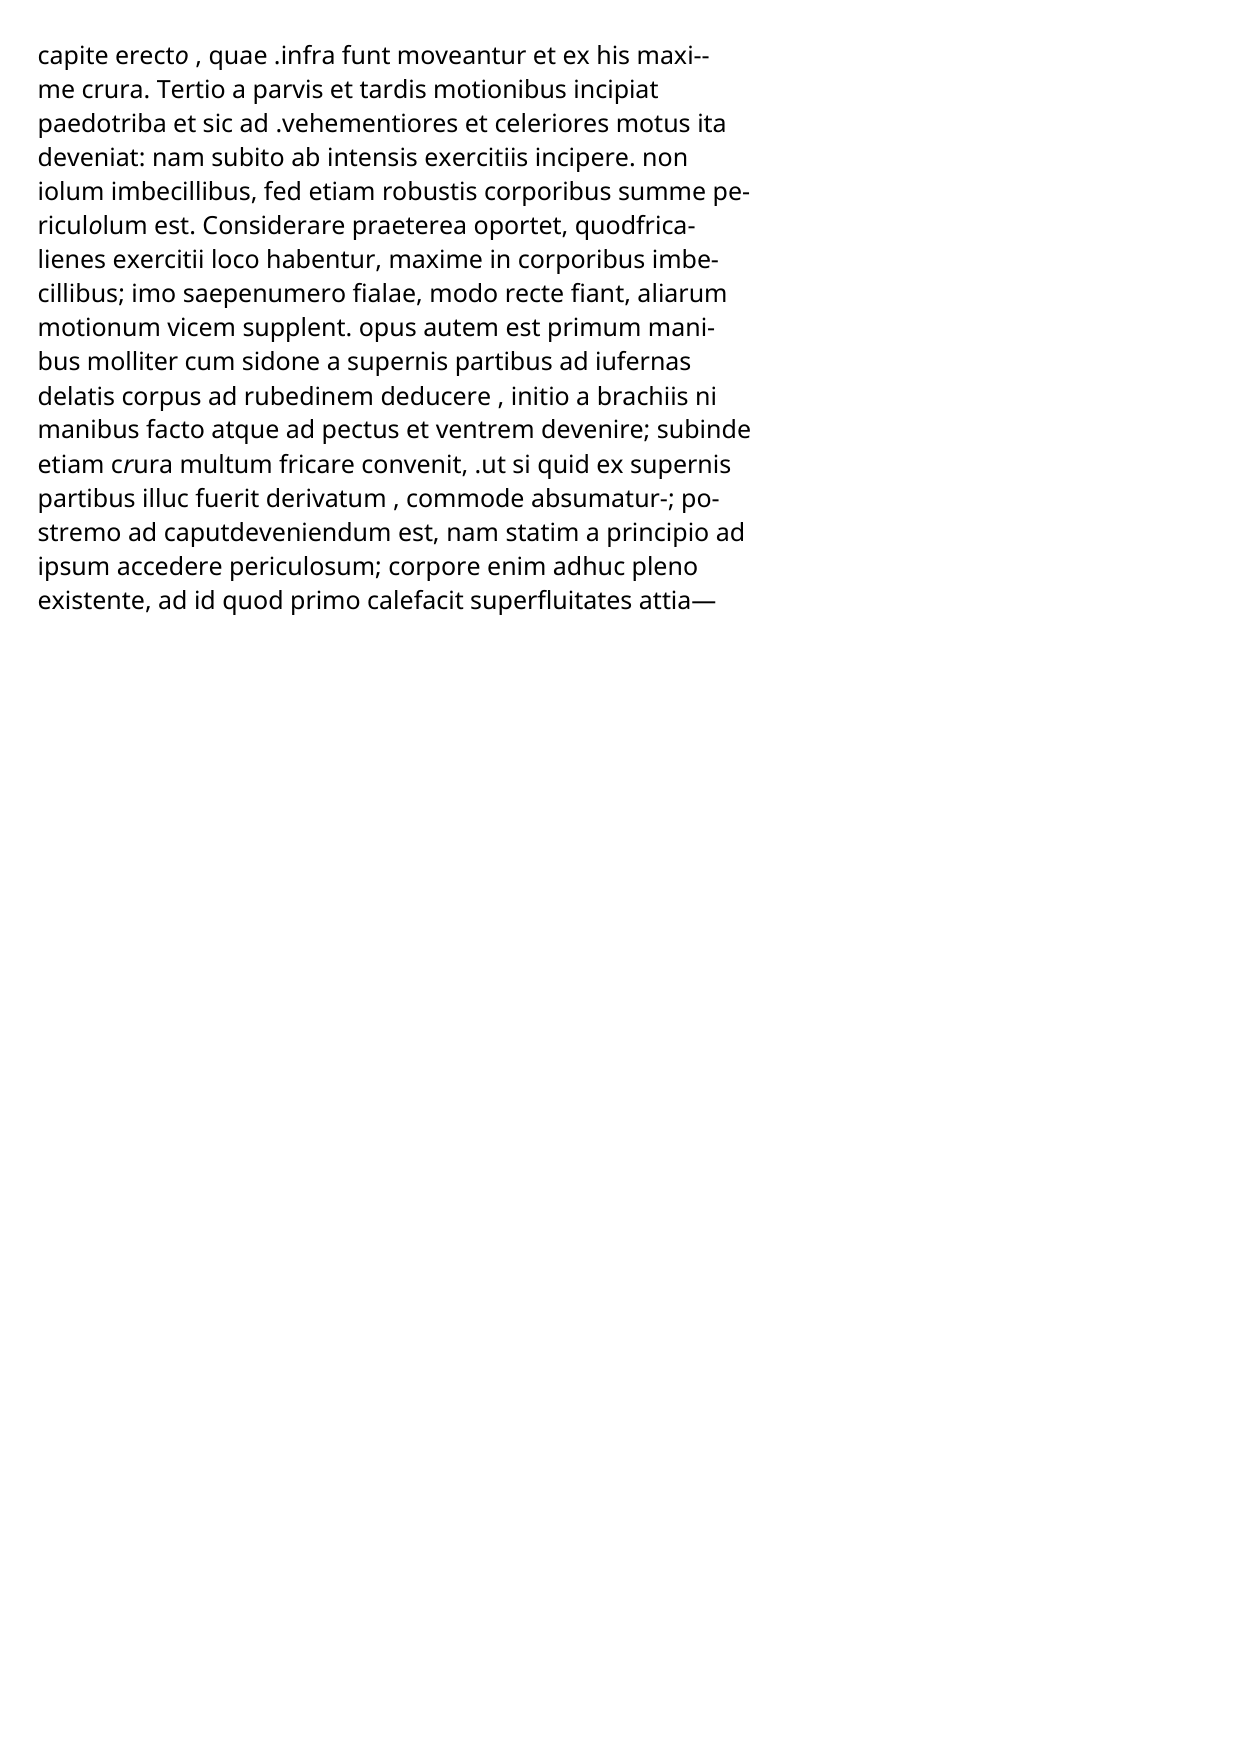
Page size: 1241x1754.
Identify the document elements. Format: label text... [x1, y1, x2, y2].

text capite erecto , quae .infra funt moveantur et ex his maxi-- me crura. Tertio a parvis et tardis motionibus incipiat paedotriba et sic ad .vehementiores et celeriores motus ita deveniat: nam subito ab intensis exercitiis incipere. non iolum imbecillibus, fed etiam robustis corporibus summe pe- riculolum est. Considerare praeterea oportet, quodfrica- lienes exercitii loco habentur, maxime in corporibus imbe- cillibus; imo saepenumero fialae, modo recte fiant, aliarum motionum vicem supplent. opus autem est primum mani- bus molliter cum sidone a supernis partibus ad iufernas delatis corpus ad rubedinem deducere , initio a brachiis ni manibus facto atque ad pectus et ventrem devenire; subinde etiam crura multum fricare convenit, .ut si quid ex supernis partibus illuc fuerit derivatum , commode absumatur-; po- stremo ad caputdeveniendum est, nam statim a principio ad ipsum accedere periculosum; corpore enim adhuc pleno existente, ad id quod primo calefacit superfluitates attia— [37, 37, 1203, 617]
